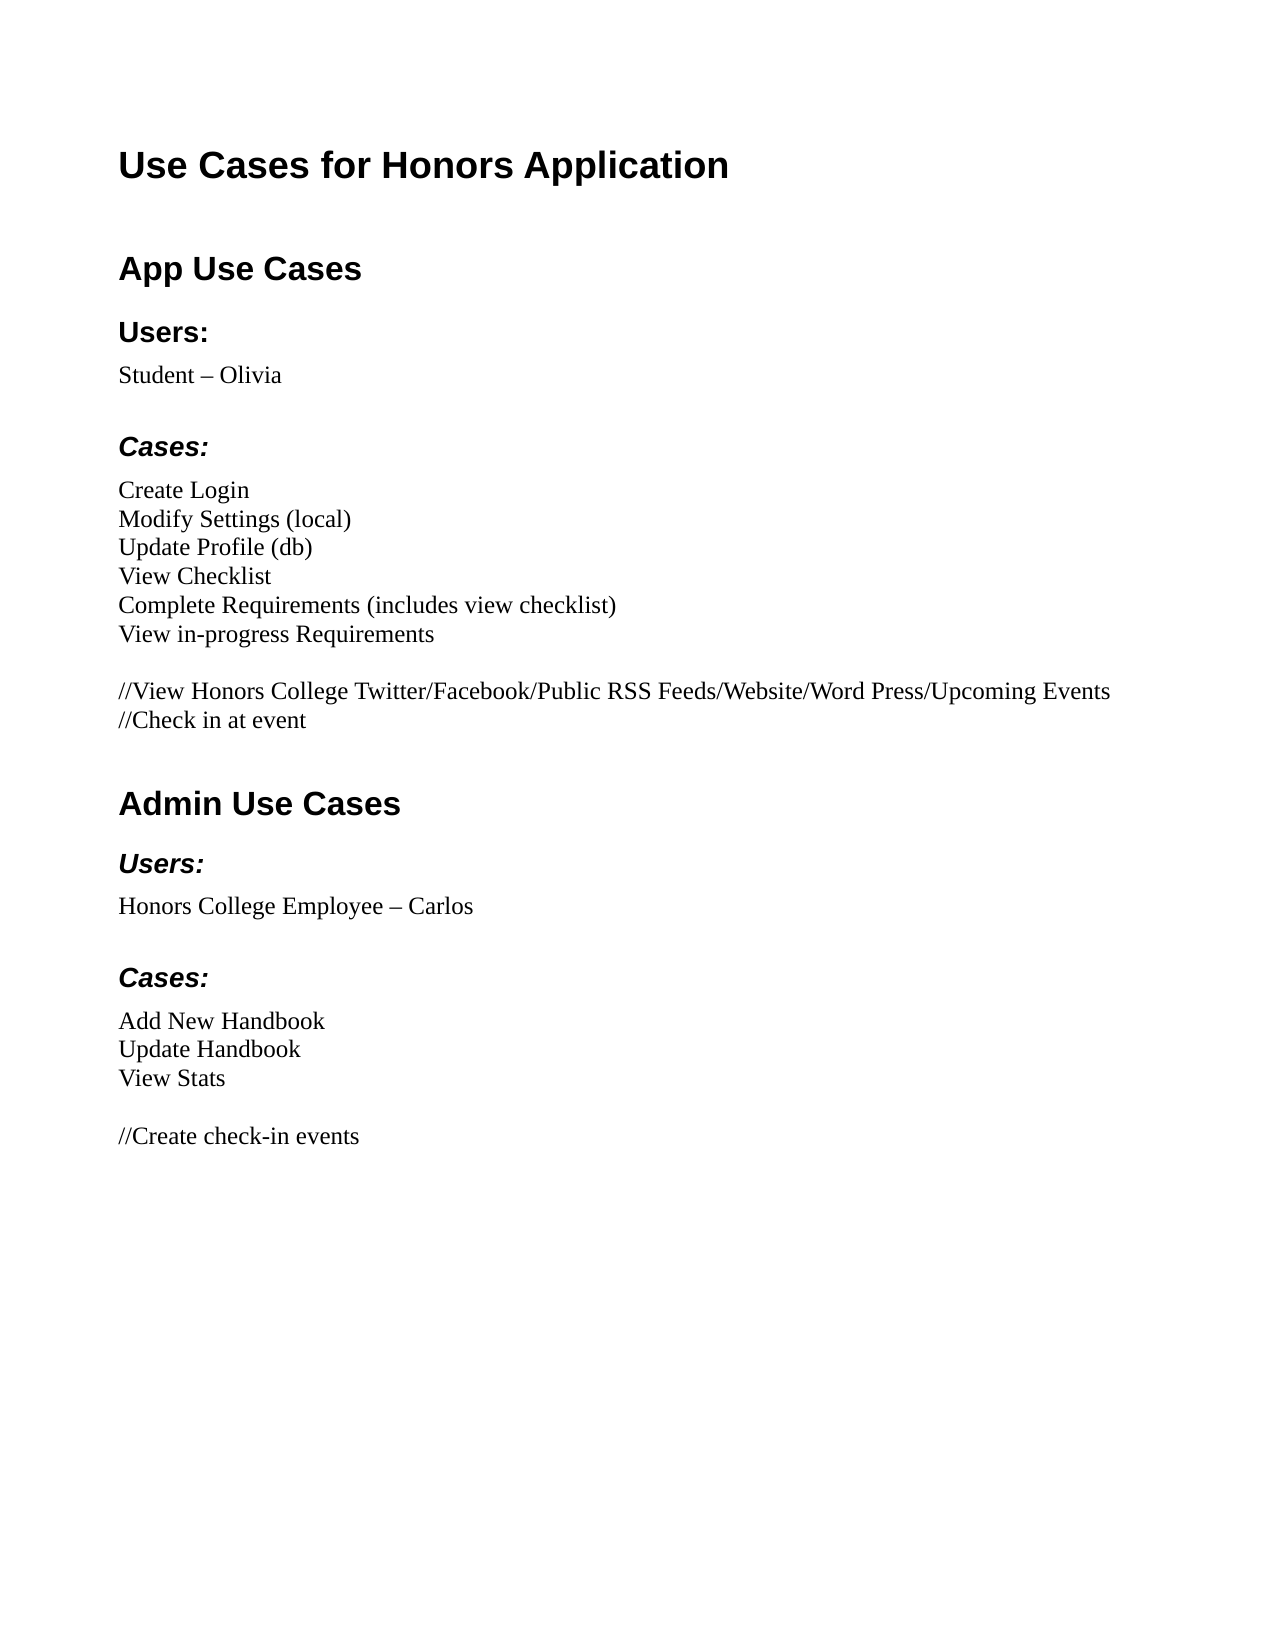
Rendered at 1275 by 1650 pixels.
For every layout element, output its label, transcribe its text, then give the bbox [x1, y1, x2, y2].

text View Stats [118, 1063, 1157, 1092]
text //View Honors College Twitter/Facebook/Public RSS Feeds/Website/Word Press/Upcoming Events [118, 676, 1157, 705]
subtitle App Use Cases [118, 249, 1157, 287]
subtitle Use Cases for Honors Application [118, 143, 1157, 187]
subtitle Admin Use Cases [118, 783, 1157, 822]
subtitle Users: [118, 314, 1157, 348]
text View Checklist [118, 561, 1157, 590]
subtitle Cases: [118, 961, 1157, 993]
text Add New Handbook [118, 1006, 1157, 1034]
text Modify Settings (local) [118, 504, 1157, 532]
text Create Login [118, 475, 1157, 504]
text //Check in at event [118, 705, 1157, 734]
text Student – Olivia [118, 361, 1157, 389]
subtitle Cases: [118, 431, 1157, 462]
text Update Profile (db) [118, 532, 1157, 561]
text //Create check-in events [118, 1121, 1157, 1149]
text Update Handbook [118, 1034, 1157, 1063]
subtitle Users: [118, 847, 1157, 879]
text Honors College Employee – Carlos [118, 891, 1157, 920]
text View in-progress Requirements [118, 619, 1157, 647]
text Complete Requirements (includes view checklist) [118, 590, 1157, 619]
